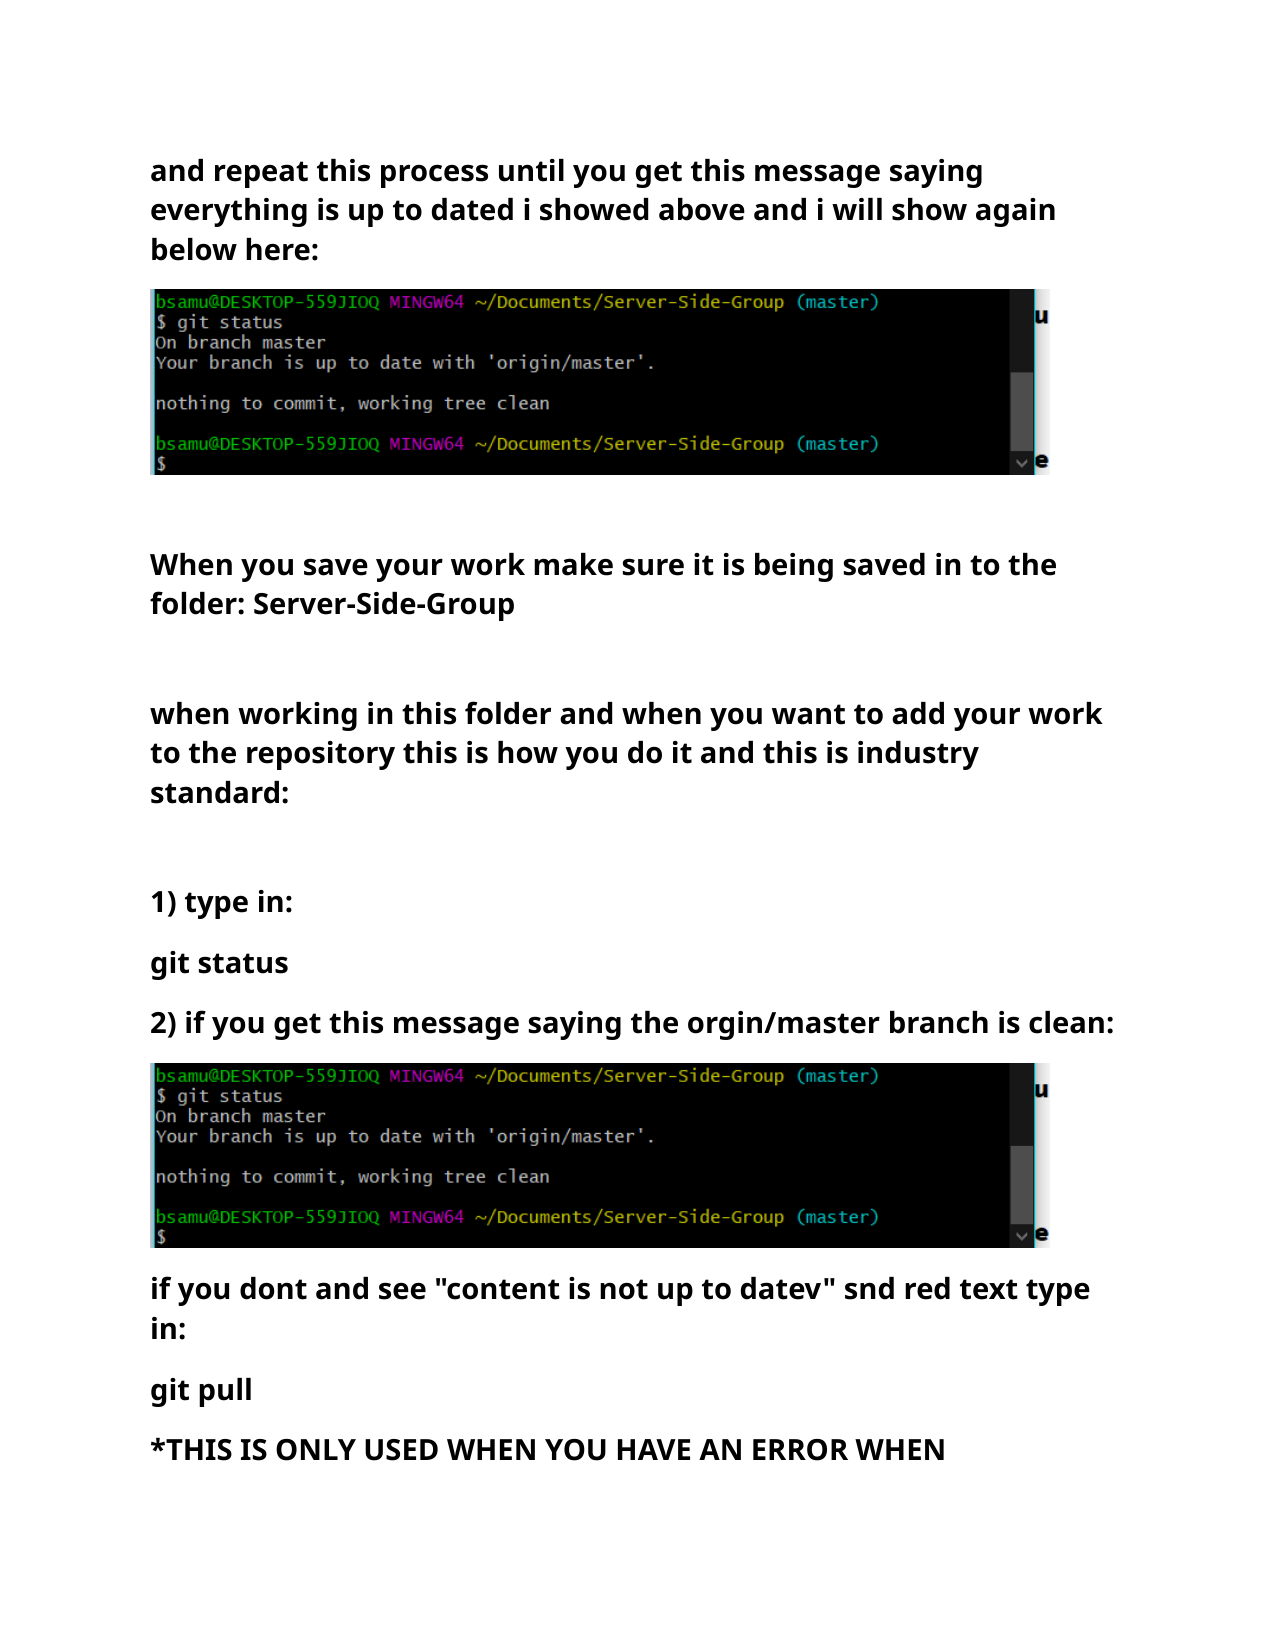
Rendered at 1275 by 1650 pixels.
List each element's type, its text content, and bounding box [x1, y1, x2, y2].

text 2) if you get this message saying the orgin/master branch is clean: [150, 1003, 1125, 1042]
text git status [150, 942, 1125, 982]
text when working in this folder and when you want to add your work to the repository this is how you do it and this is industry standard: [150, 693, 1125, 812]
text *THIS IS ONLY USED WHEN YOU HAVE AN ERROR WHEN [150, 1429, 1125, 1469]
text and repeat this process until you get this message saying everything is up to dated i showed above and i will show again below here: [150, 150, 1125, 269]
text if you dont and see "content is not up to datev" snd red text type in: [150, 1268, 1125, 1348]
text 1) type in: [150, 882, 1125, 921]
text When you save your work make sure it is being saved in to the folder: Server-Side-Group [150, 544, 1125, 623]
text git pull [150, 1369, 1125, 1408]
